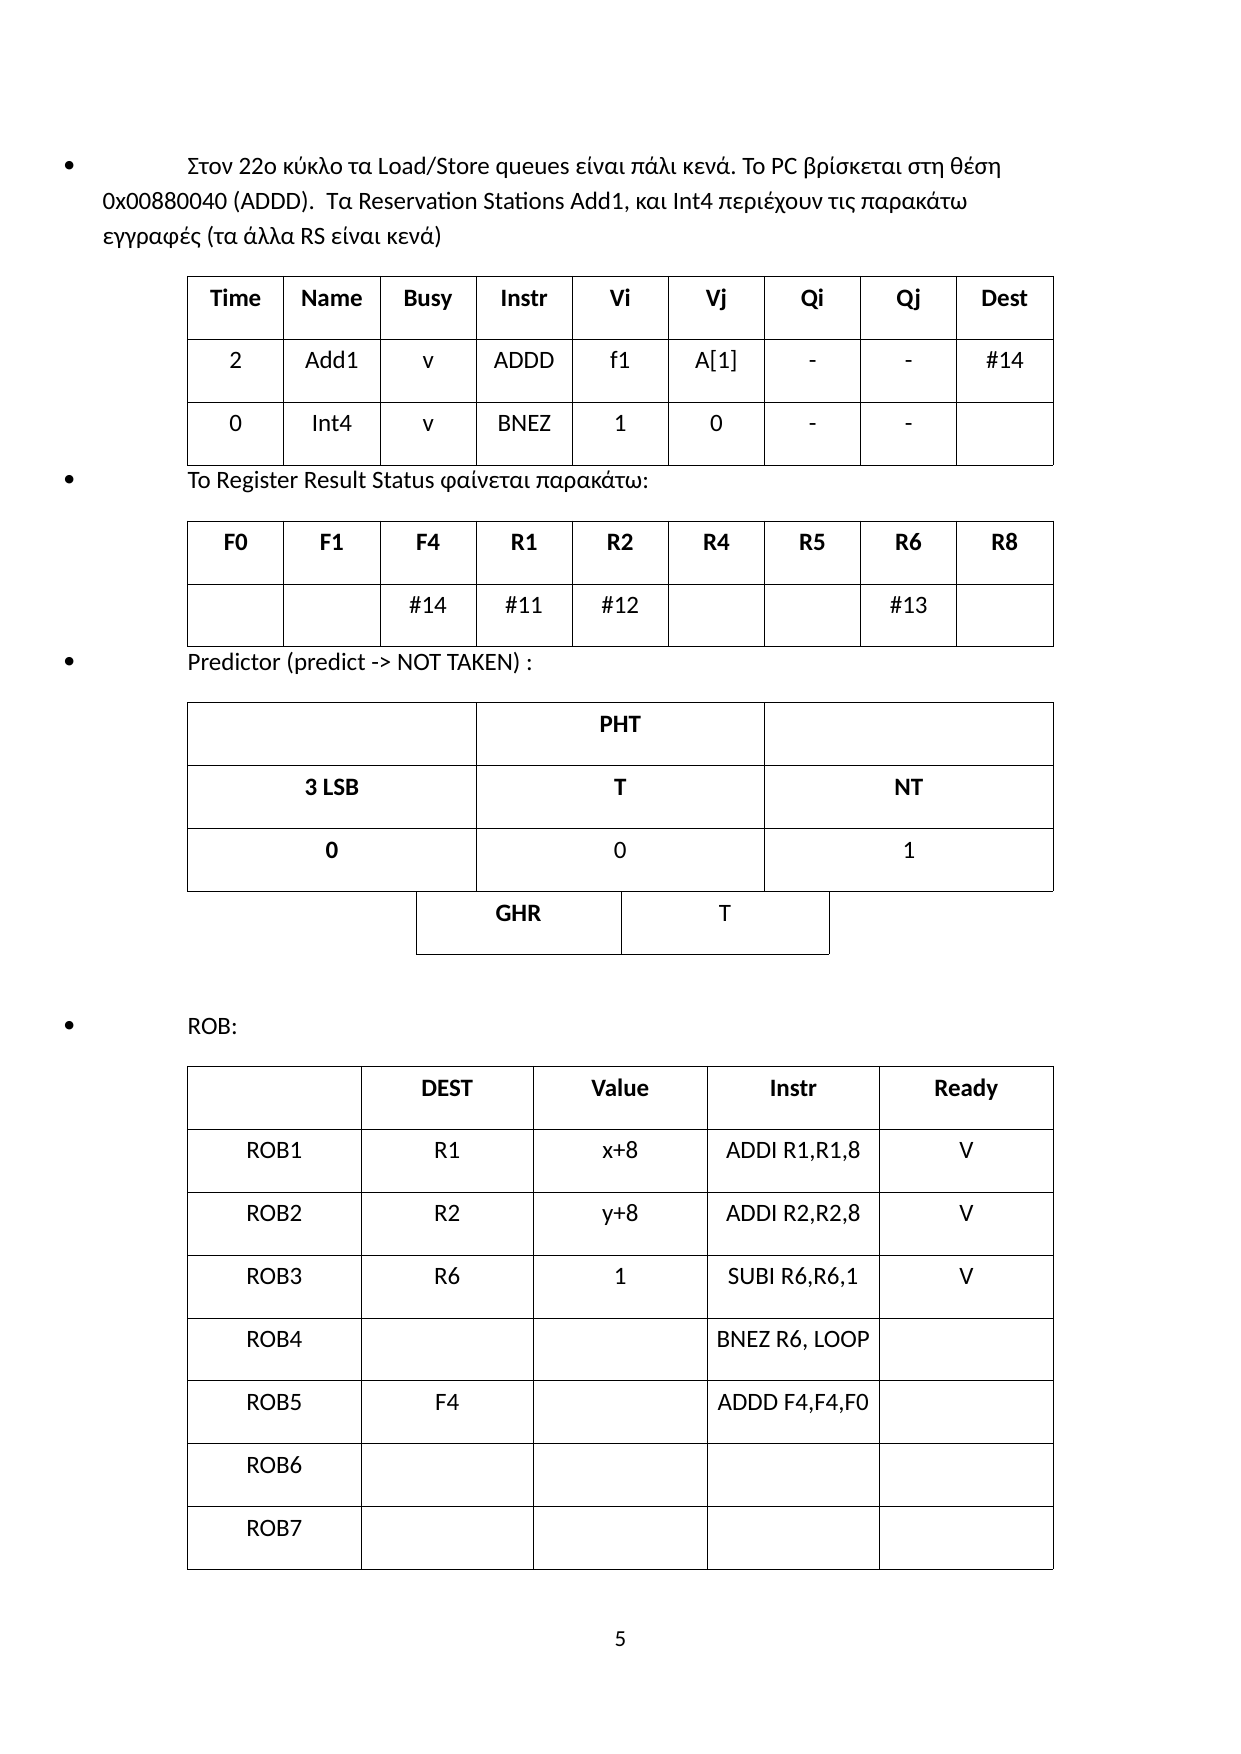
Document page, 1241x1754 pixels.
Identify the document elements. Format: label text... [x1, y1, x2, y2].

table_cell 0 [188, 403, 283, 464]
table_header R1 [477, 522, 572, 583]
table_header [188, 703, 476, 765]
table_cell [284, 585, 380, 646]
list Το Register Result Status φαίνεται παρακάτω: [65, 465, 1053, 495]
table_cell v [381, 403, 476, 464]
table_cell [957, 585, 1053, 646]
table_cell - [861, 340, 956, 402]
table_cell [534, 1444, 707, 1506]
table_cell NT [765, 766, 1053, 828]
table_cell Add1 [284, 340, 380, 402]
table_cell V [880, 1193, 1053, 1254]
table_cell 3 LSB [188, 766, 476, 828]
table_header Instr [477, 277, 572, 339]
table_header Qj [861, 277, 956, 339]
table_header F0 [188, 522, 283, 583]
table_header Dest [957, 277, 1053, 339]
table_cell ROB1 [188, 1130, 361, 1192]
table_header R6 [861, 522, 956, 583]
table_cell [880, 1507, 1053, 1569]
table_cell [669, 585, 764, 646]
list Predictor (predict -> NOT TAKEN) : [65, 646, 1053, 677]
table_cell [708, 1444, 879, 1506]
table_cell ADDI R2,R2,8 [708, 1193, 879, 1254]
table_cell [880, 1381, 1053, 1443]
table_cell [362, 1319, 533, 1380]
table_cell #12 [573, 585, 668, 646]
table_header [188, 1067, 361, 1129]
table_header R4 [669, 522, 764, 583]
table_cell ADDI R1,R1,8 [708, 1130, 879, 1192]
table_header Value [534, 1067, 707, 1129]
table_header Instr [708, 1067, 879, 1129]
table_cell ROB3 [188, 1256, 361, 1317]
table_cell ROB6 [188, 1444, 361, 1506]
table_header R5 [765, 522, 860, 583]
table_cell [188, 585, 283, 646]
table_cell V [880, 1130, 1053, 1192]
table_cell 0 [477, 829, 764, 891]
table_header [765, 703, 1053, 765]
table_cell #11 [477, 585, 572, 646]
table_cell 0 [188, 829, 476, 891]
table_cell R6 [362, 1256, 533, 1317]
table_cell [534, 1381, 707, 1443]
table_cell A[1] [669, 340, 764, 402]
table_cell [708, 1507, 879, 1569]
table_cell V [880, 1256, 1053, 1317]
table_cell #13 [861, 585, 956, 646]
table_header F1 [284, 522, 380, 583]
table_cell ADDD [477, 340, 572, 402]
table_cell [534, 1319, 707, 1380]
table_cell [880, 1444, 1053, 1506]
list ROB: [65, 1010, 1053, 1041]
table_cell [957, 403, 1053, 464]
table_cell T [477, 766, 764, 828]
table_cell ROB5 [188, 1381, 361, 1443]
table_cell [765, 585, 860, 646]
table_cell SUBI R6,R6,1 [708, 1256, 879, 1317]
table_header T [622, 892, 829, 954]
table_cell - [861, 403, 956, 464]
table_header Vi [573, 277, 668, 339]
table_cell y+8 [534, 1193, 707, 1254]
table_header R2 [573, 522, 668, 583]
table_cell [534, 1507, 707, 1569]
table_cell [362, 1507, 533, 1569]
table_cell F4 [362, 1381, 533, 1443]
table_header Busy [381, 277, 476, 339]
table_cell v [381, 340, 476, 402]
table_header GHR [417, 892, 621, 954]
table_cell [880, 1319, 1053, 1380]
table_header Vj [669, 277, 764, 339]
table_header R8 [957, 522, 1053, 583]
table_cell 0 [669, 403, 764, 464]
table_header DEST [362, 1067, 533, 1129]
table_cell - [765, 340, 860, 402]
table_header F4 [381, 522, 476, 583]
table_cell 1 [534, 1256, 707, 1317]
table_cell - [765, 403, 860, 464]
table_cell 1 [573, 403, 668, 464]
table_cell 2 [188, 340, 283, 402]
table_header PHT [477, 703, 764, 765]
table_cell ROB7 [188, 1507, 361, 1569]
table_cell f1 [573, 340, 668, 402]
table_header Qi [765, 277, 860, 339]
table_cell #14 [381, 585, 476, 646]
table_cell [362, 1444, 533, 1506]
table_header Time [188, 277, 283, 339]
table_cell R1 [362, 1130, 533, 1192]
table_cell Int4 [284, 403, 380, 464]
table_cell R2 [362, 1193, 533, 1254]
table_cell 1 [765, 829, 1053, 891]
table_cell x+8 [534, 1130, 707, 1192]
table_cell #14 [957, 340, 1053, 402]
list Στον 22ο κύκλο τα Load/Store queues είναι πάλι κενά. Το PC βρίσκεται στη θέση 0x00880040 (ADDD). Τα Reservation Stations Add1, και Int4 περιέχουν τις παρακάτω εγγραφές (τα άλλα RS είναι κενά) [65, 150, 1053, 251]
table_cell BNEZ R6, LOOP [708, 1319, 879, 1380]
table_header Ready [880, 1067, 1053, 1129]
table_cell ROB2 [188, 1193, 361, 1254]
table_cell ADDD F4,F4,F0 [708, 1381, 879, 1443]
table_cell BNEZ [477, 403, 572, 464]
table_cell ROB4 [188, 1319, 361, 1380]
table_header Name [284, 277, 380, 339]
